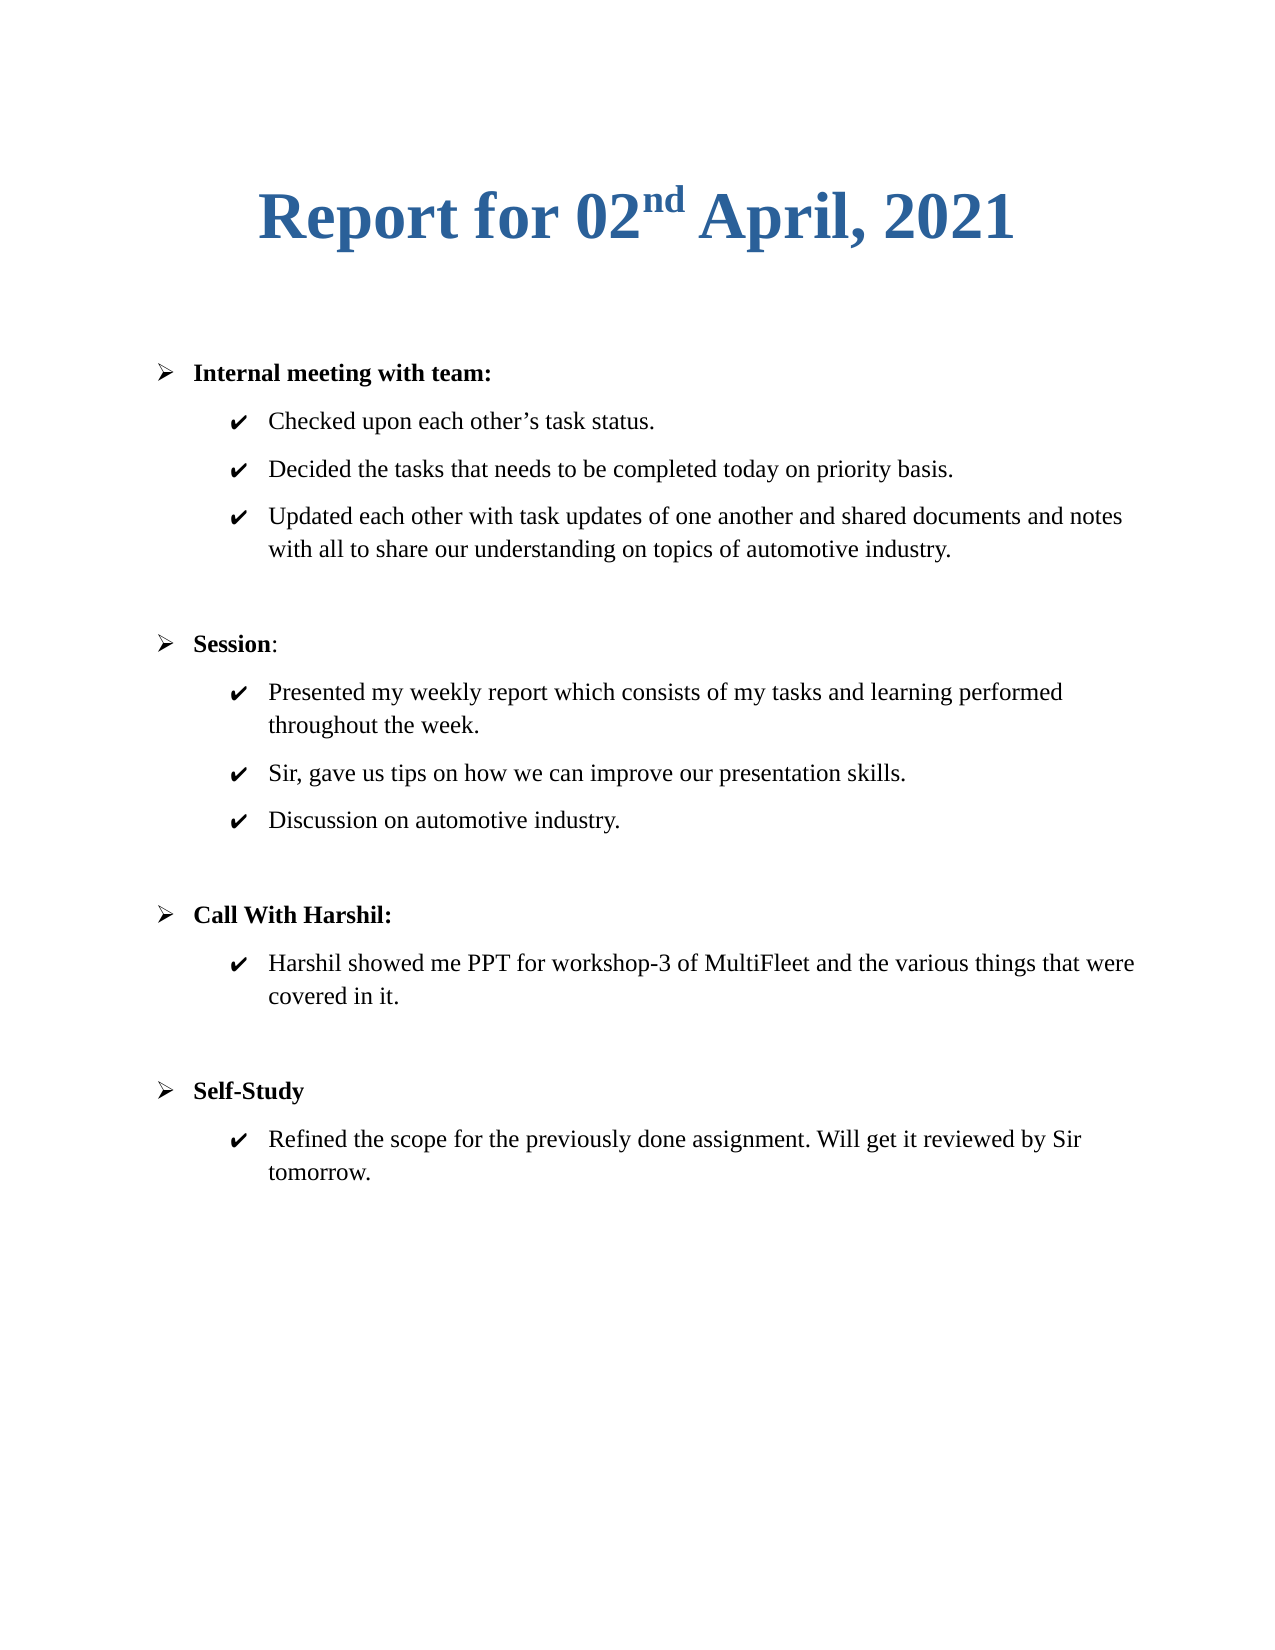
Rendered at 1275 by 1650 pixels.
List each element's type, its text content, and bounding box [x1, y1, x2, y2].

list Sir, gave us tips on how we can improve our presentation skills. [231, 758, 1157, 786]
text Report for 02nd April, 2021 [118, 176, 1157, 253]
list Presented my weekly report which consists of my tasks and learning performed throughout the week. [231, 677, 1157, 739]
list Session: [156, 629, 1157, 658]
list Updated each other with task updates of one another and shared documents and notes with all to share our understanding on topics of automotive industry. [231, 501, 1157, 563]
list Decided the tasks that needs to be completed today on priority basis. [231, 454, 1157, 482]
list Checked upon each other’s task status. [231, 406, 1157, 435]
list Call With Harshil: [156, 901, 1157, 929]
list Internal meeting with team: [156, 358, 1157, 387]
list Self-Study [156, 1076, 1157, 1105]
list Discussion on automotive industry. [231, 805, 1157, 834]
list Refined the scope for the previously done assignment. Will get it reviewed by Sir tomorrow. [231, 1124, 1157, 1186]
list Harshil showed me PPT for workshop-3 of MultiFleet and the various things that were covered in it. [231, 948, 1157, 1010]
